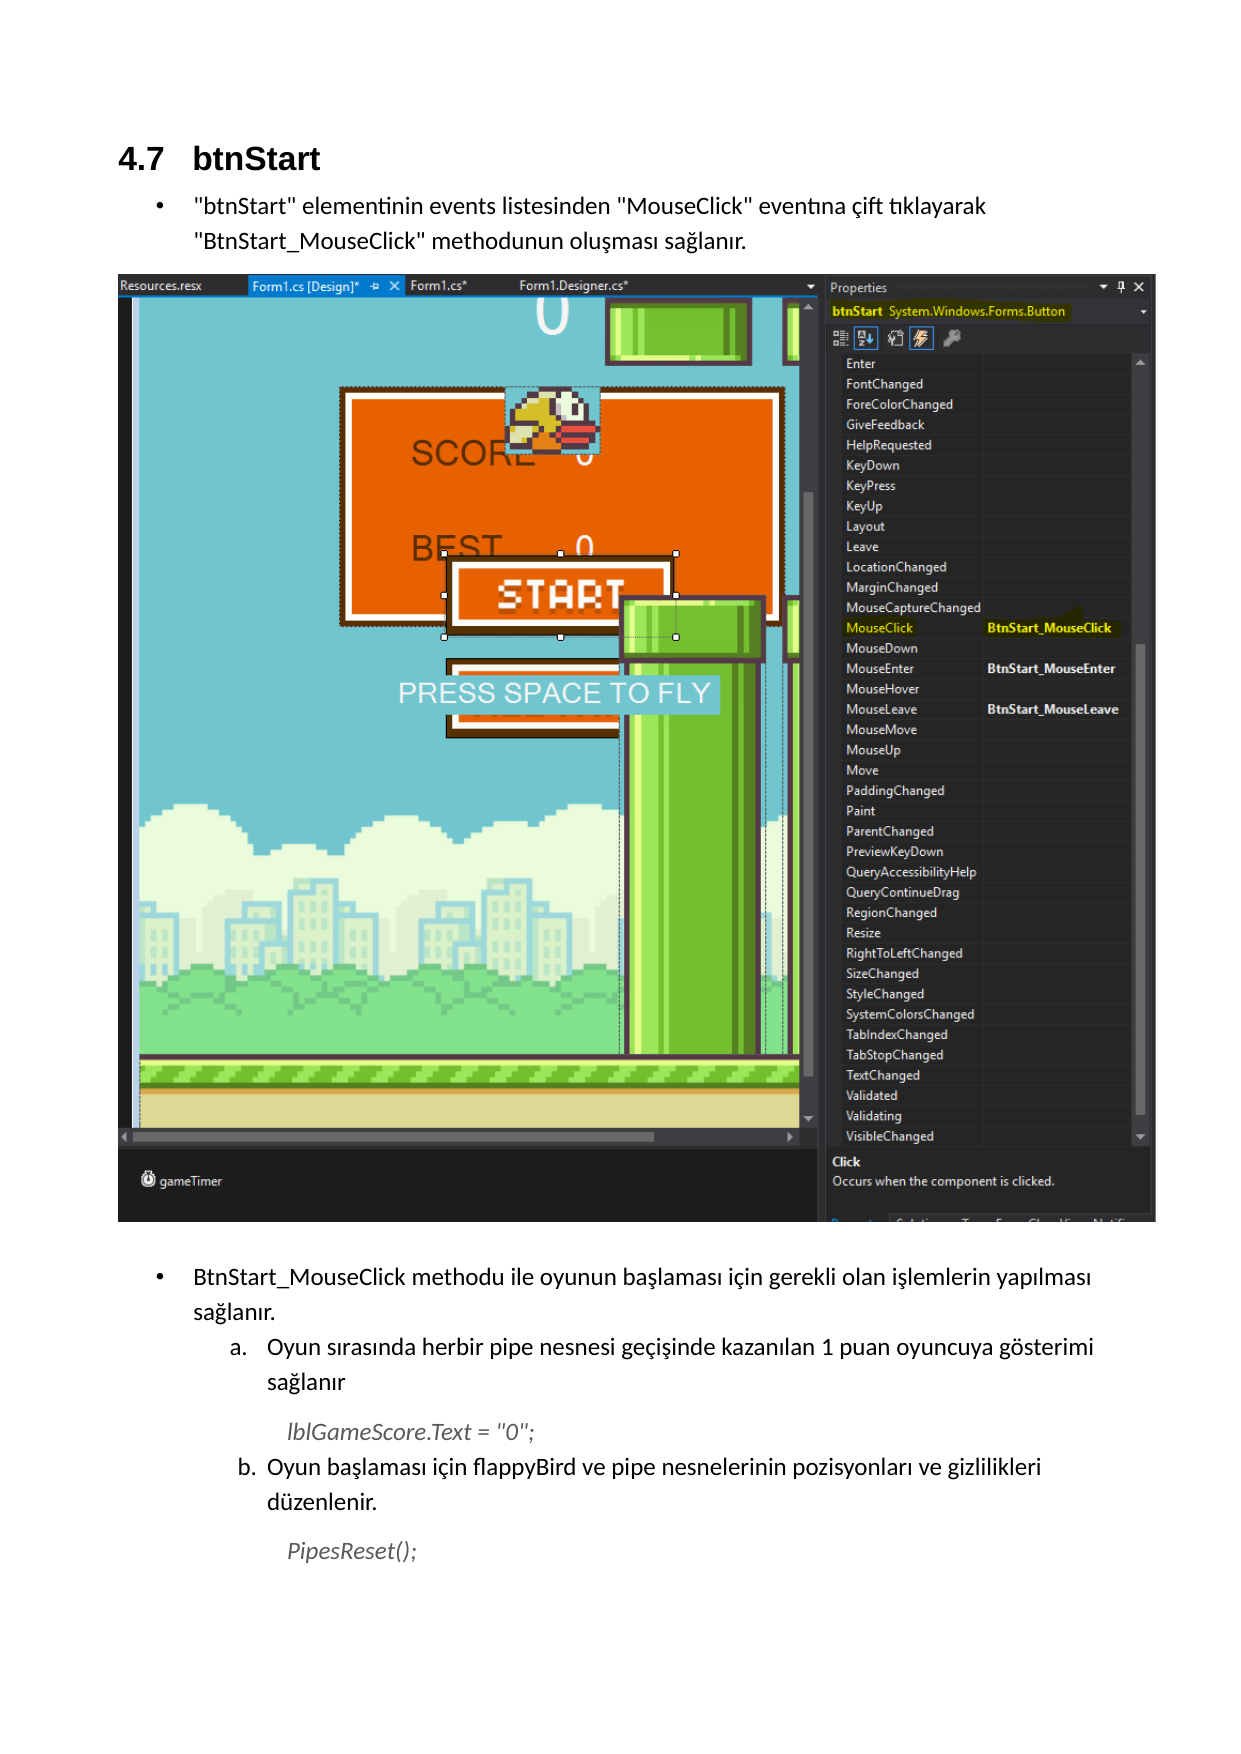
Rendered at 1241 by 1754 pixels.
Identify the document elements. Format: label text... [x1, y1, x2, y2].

list Oyun başlaması için flappyBird ve pipe nesnelerinin pozisyonları ve gizlilikleri düzenlenir. [237, 1451, 1122, 1516]
text PipesReset(); [287, 1535, 1122, 1566]
subtitle btnStart [118, 139, 1122, 178]
list "btnStart" elementinin events listesinden "MouseClick" eventına çift tıklayarak "BtnStart_MouseClick" methodunun oluşması sağlanır. [156, 190, 1122, 256]
picture [118, 274, 1156, 1222]
list BtnStart_MouseClick methodu ile oyunun başlaması için gerekli olan işlemlerin yapılması sağlanır. [156, 1261, 1122, 1327]
text lblGameScore.Text = "0"; [287, 1416, 1122, 1446]
list Oyun sırasında herbir pipe nesnesi geçişinde kazanılan 1 puan oyuncuya gösterimi sağlanır [229, 1331, 1122, 1397]
